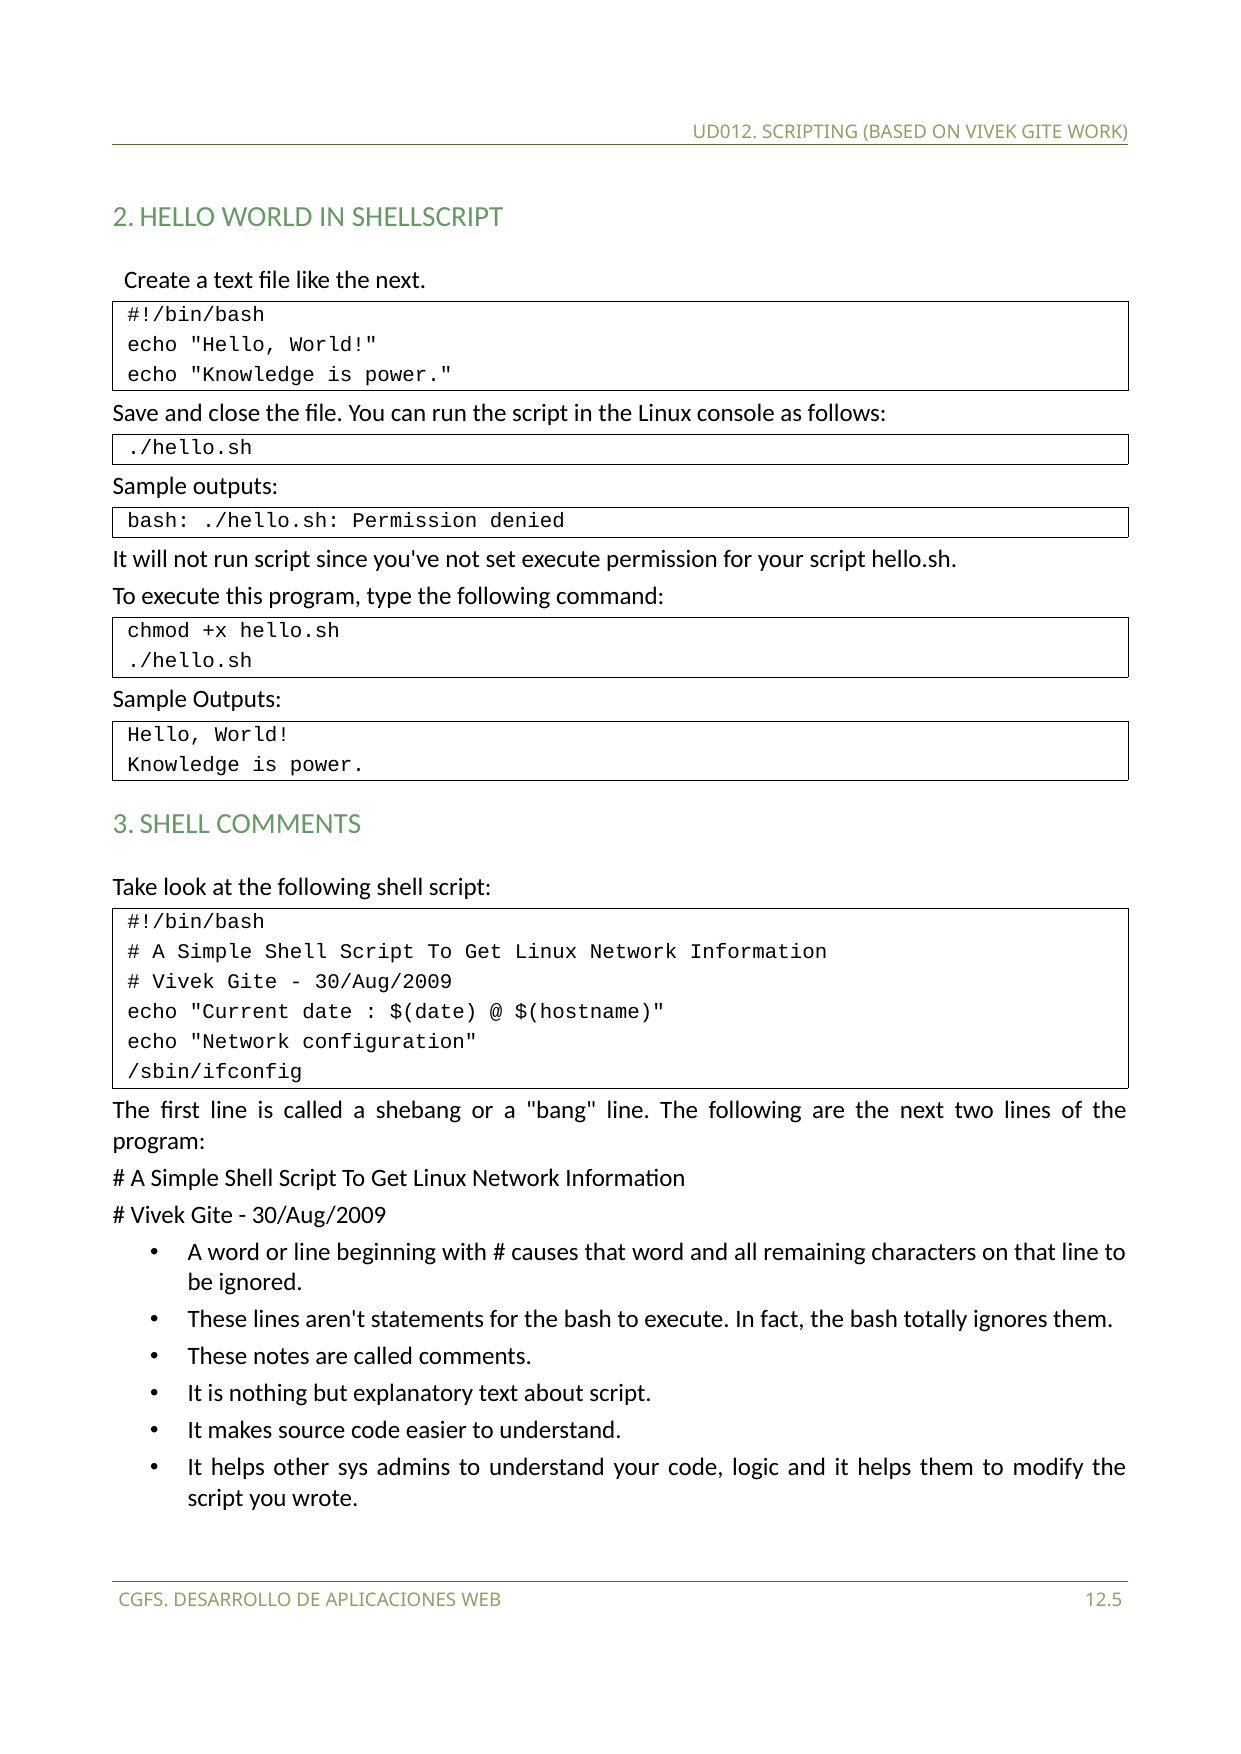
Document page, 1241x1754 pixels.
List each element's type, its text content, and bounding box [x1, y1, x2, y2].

list It helps other sys admins to understand your code, logic and it helps them to modify the script you wrote. [150, 1451, 1128, 1512]
list It makes source code easier to understand. [150, 1414, 1128, 1445]
text Create a text file like the next. [112, 264, 1128, 294]
text # Vivek Gite - 30/Aug/2009 [112, 1199, 1128, 1229]
text It will not run script since you've not set execute permission for your script hello.sh. [112, 543, 1128, 574]
text bash: ./hello.sh: Permission denied [113, 508, 1128, 537]
text #!/bin/bash [113, 302, 1128, 327]
text /sbin/ifconfig [113, 1058, 1128, 1088]
text The first line is called a shebang or a "bang" line. The following are the next two lines of the program: [112, 1094, 1128, 1156]
text # A Simple Shell Script To Get Linux Network Information [112, 1162, 1128, 1192]
list These lines aren't statements for the bash to execute. In fact, the bash totally ignores them. [150, 1303, 1128, 1334]
text echo "Network configuration" [113, 1028, 1128, 1055]
text Save and close the file. You can run the script in the Linux console as follows: [112, 397, 1128, 428]
text Take look at the following shell script: [112, 871, 1128, 901]
subtitle Shell comments [112, 805, 1128, 841]
text #!/bin/bash [113, 909, 1128, 934]
text # Vivek Gite - 30/Aug/2009 [113, 968, 1128, 995]
text echo "Hello, World!" [113, 331, 1128, 357]
text chmod +x hello.sh [113, 618, 1128, 644]
subtitle Hello World in Shellscript [112, 198, 1128, 234]
text Knowledge is power. [113, 751, 1128, 780]
text Sample outputs: [112, 470, 1128, 501]
list These notes are called comments. [150, 1340, 1128, 1371]
text Sample Outputs: [112, 683, 1128, 714]
text To execute this program, type the following command: [112, 580, 1128, 611]
text ./hello.sh [113, 647, 1128, 677]
text echo "Knowledge is power." [113, 361, 1128, 390]
text Hello, World! [113, 722, 1128, 747]
text echo "Current date : $(date) @ $(hostname)" [113, 998, 1128, 1025]
text ./hello.sh [113, 435, 1128, 464]
text # A Simple Shell Script To Get Linux Network Information [113, 938, 1128, 964]
list It is nothing but explanatory text about script. [150, 1377, 1128, 1408]
list A word or line beginning with # causes that word and all remaining characters on that line to be ignored. [150, 1236, 1128, 1297]
